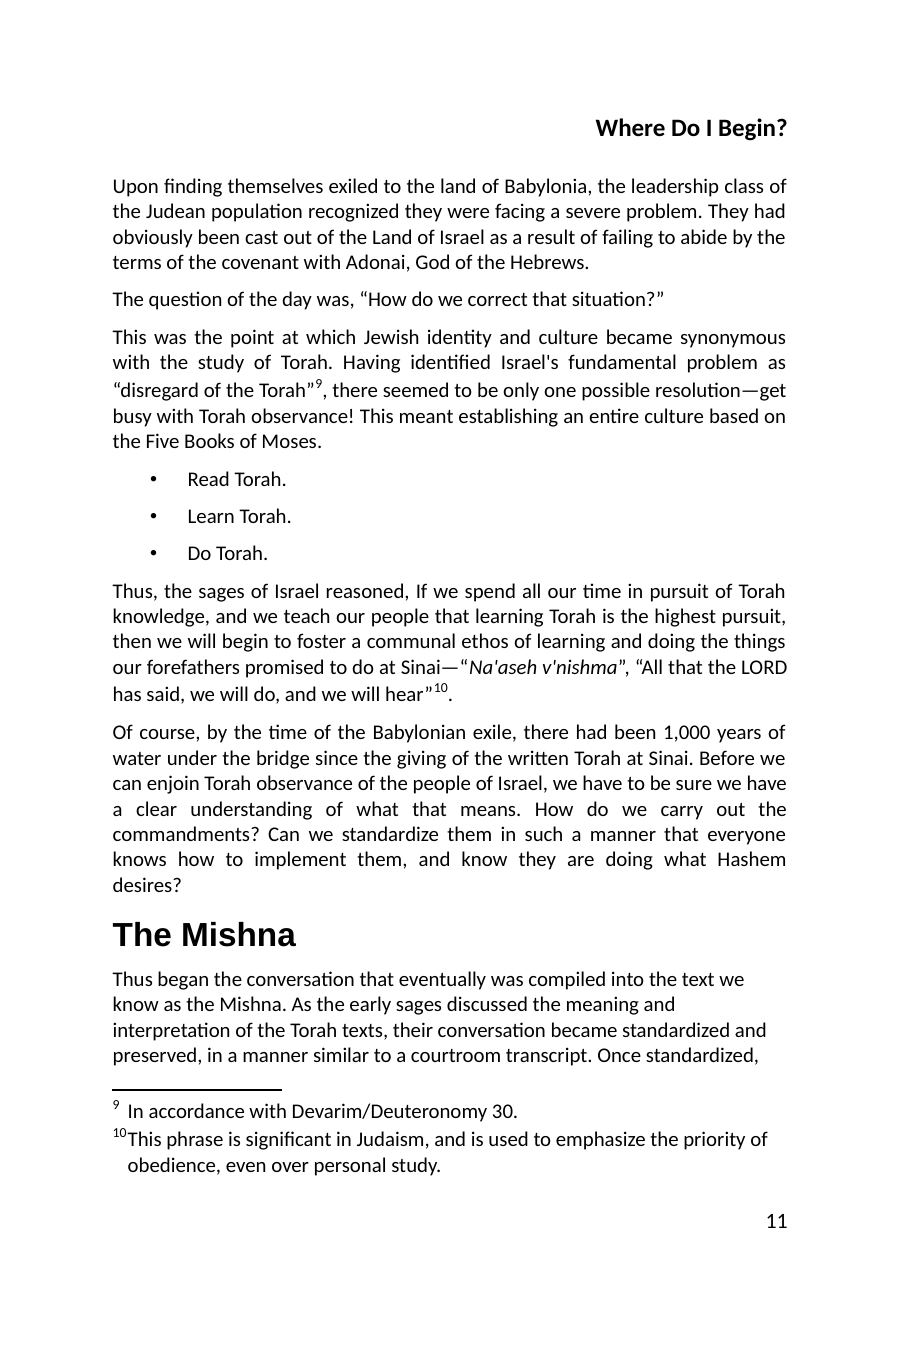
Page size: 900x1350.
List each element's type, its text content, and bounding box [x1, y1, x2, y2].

text Thus began the conversation that eventually was compiled into the text we know as the Mishna. As the early sages discussed the meaning and interpretation of the Torah texts, their conversation became standardized and preserved, in a manner similar to a courtroom transcript. Once standardized, [112, 966, 787, 1068]
text This phrase is significant in Judaism, and is used to emphasize the priority of obedience, even over personal study. [112, 1124, 787, 1177]
text The question of the day was, “How do we correct that situation?” [112, 287, 787, 312]
text In accordance with Devarim/Deuteronomy 30. [112, 1096, 787, 1124]
subtitle The Mishna [112, 916, 787, 954]
list Learn Torah. [150, 503, 787, 528]
list Read Torah. [150, 466, 787, 491]
text Upon finding themselves exiled to the land of Babylonia, the leadership class of the Judean population recognized they were facing a severe problem. They had obviously been cast out of the Land of Israel as a result of failing to abide by the terms of the covenant with Adonai, God of the Hebrews. [112, 173, 787, 275]
text Thus, the sages of Israel reasoned, If we spend all our time in pursuit of Torah knowledge, and we teach our people that learning Torah is the highest pursuit, then we will begin to foster a communal ethos of learning and doing the things our forefathers promised to do at Sinai—“Na'aseh v'nishma”, “All that the LORD has said, we will do, and we will hear”. [112, 578, 787, 708]
text This was the point at which Jewish identity and culture became synonymous with the study of Torah. Having identified Israel's fundamental problem as “disregard of the Torah”, there seemed to be only one possible resolution—get busy with Torah observance! This meant establishing an entire culture based on the Five Books of Moses. [112, 324, 787, 454]
list Do Torah. [150, 541, 787, 566]
text Of course, by the time of the Babylonian exile, there had been 1,000 years of water under the bridge since the giving of the written Torah at Sinai. Before we can enjoin Torah observance of the people of Israel, we have to be sure we have a clear understanding of what that means. How do we carry out the commandments? Can we standardize them in such a manner that everyone knows how to implement them, and know they are doing what Hashem desires? [112, 719, 787, 897]
